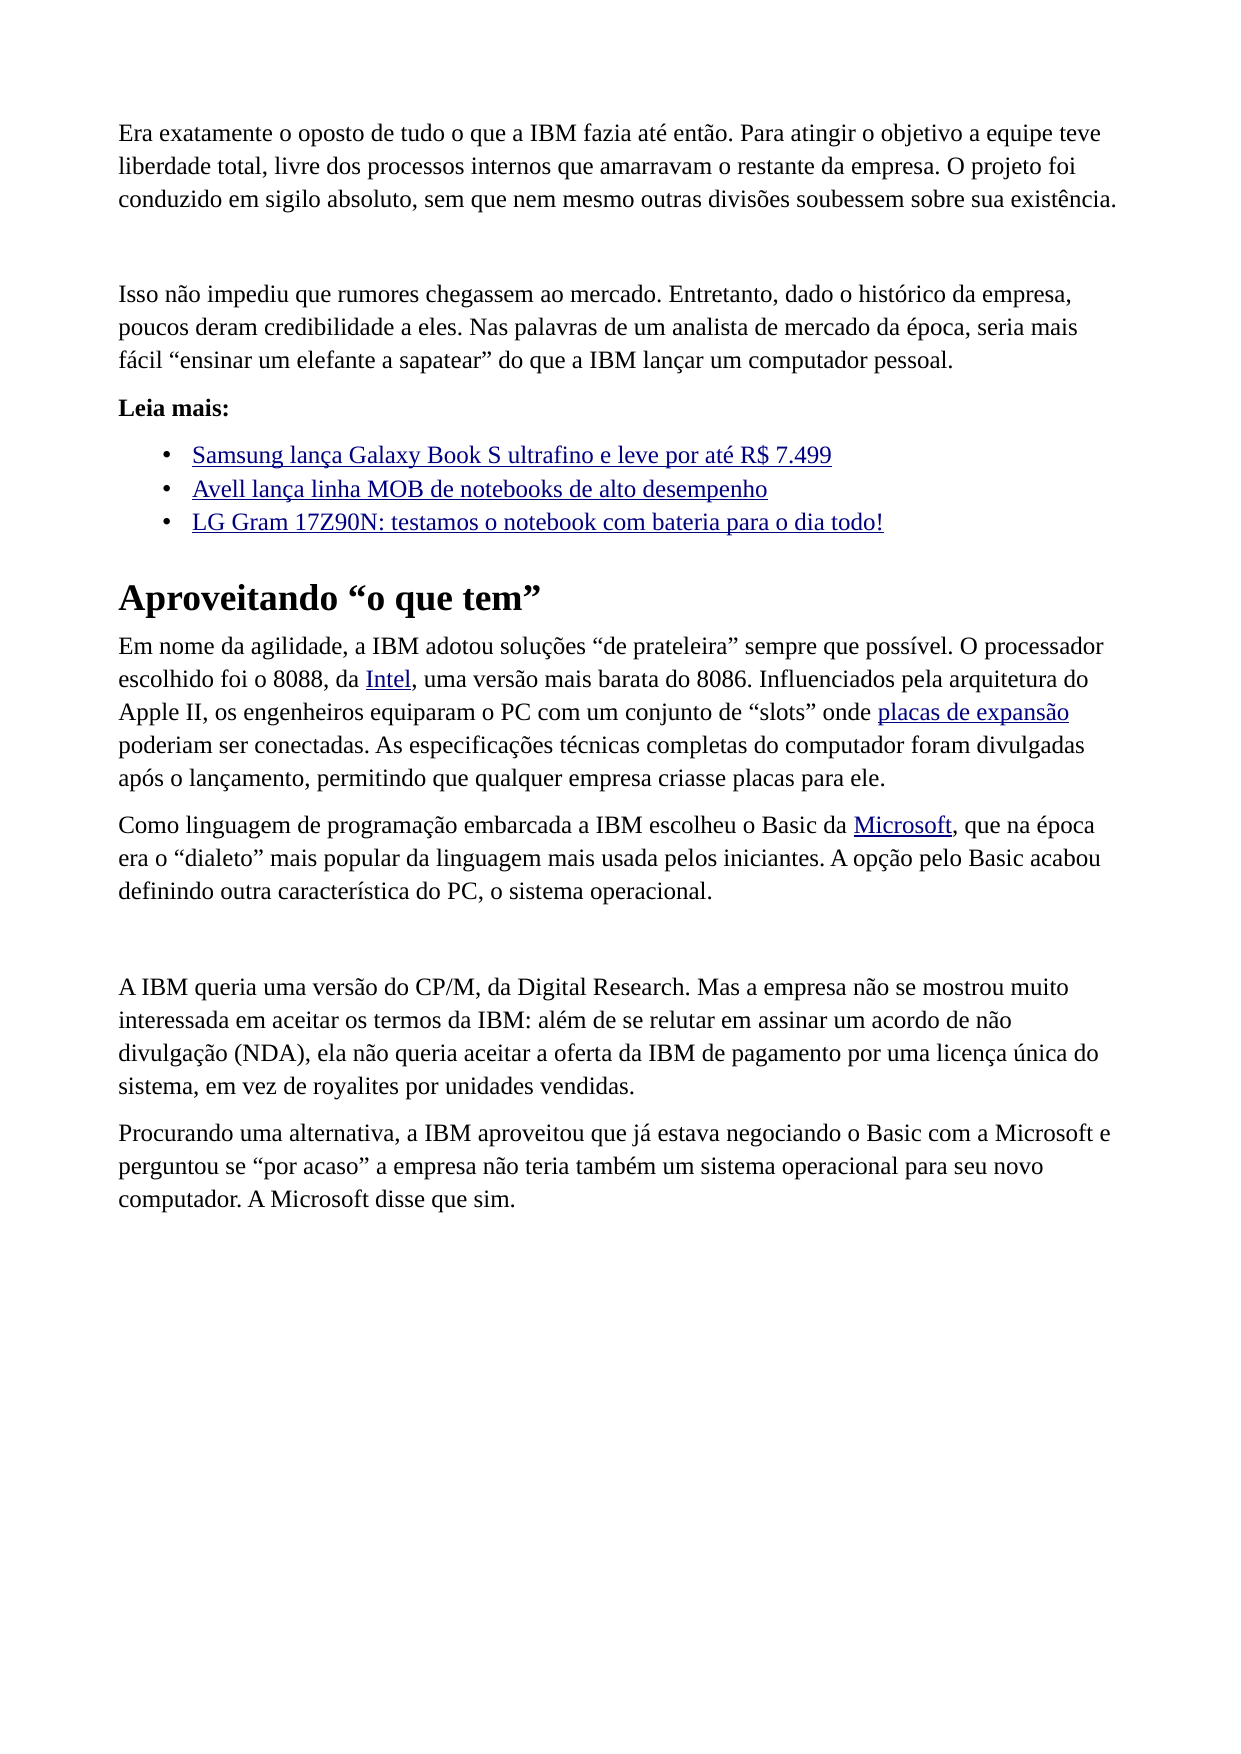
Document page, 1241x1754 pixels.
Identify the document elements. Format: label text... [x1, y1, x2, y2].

text A IBM queria uma versão do CP/M, da Digital Research. Mas a empresa não se mostrou muito interessada em aceitar os termos da IBM: além de se relutar em assinar um acordo de não divulgação (NDA), ela não queria aceitar a oferta da IBM de pagamento por uma licença única do sistema, em vez de royalites por unidades vendidas. [118, 972, 1122, 1099]
text Isso não impediu que rumores chegassem ao mercado. Entretanto, dado o histórico da empresa, poucos deram credibilidade a eles. Nas palavras de um analista de mercado da época, seria mais fácil “ensinar um elefante a sapatear” do que a IBM lançar um computador pessoal. [118, 279, 1122, 374]
text Leia mais: [118, 393, 1122, 422]
list Avell lança linha MOB de notebooks de alto desempenho [162, 474, 1122, 502]
text Procurando uma alternativa, a IBM aproveitou que já estava negociando o Basic com a Microsoft e perguntou se “por acaso” a empresa não teria também um sistema operacional para seu novo computador. A Microsoft disse que sim. [118, 1118, 1122, 1213]
text Como linguagem de programação embarcada a IBM escolheu o Basic da Microsoft, que na época era o “dialeto” mais popular da linguagem mais usada pelos iniciantes. A opção pelo Basic acabou definindo outra característica do PC, o sistema operacional. [118, 810, 1122, 905]
subtitle Aproveitando “o que tem” [118, 575, 1122, 618]
text Era exatamente o oposto de tudo o que a IBM fazia até então. Para atingir o objetivo a equipe teve liberdade total, livre dos processos internos que amarravam o restante da empresa. O projeto foi conduzido em sigilo absoluto, sem que nem mesmo outras divisões soubessem sobre sua existência. [118, 118, 1122, 213]
text Em nome da agilidade, a IBM adotou soluções “de prateleira” sempre que possível. O processador escolhido foi o 8088, da Intel, uma versão mais barata do 8086. Influenciados pela arquitetura do Apple II, os engenheiros equiparam o PC com um conjunto de “slots” onde placas de expansão poderiam ser conectadas. As especificações técnicas completas do computador foram divulgadas após o lançamento, permitindo que qualquer empresa criasse placas para ele. [118, 631, 1122, 792]
list LG Gram 17Z90N: testamos o notebook com bateria para o dia todo! [162, 507, 1122, 535]
list Samsung lança Galaxy Book S ultrafino e leve por até R$ 7.499 [162, 441, 1122, 469]
